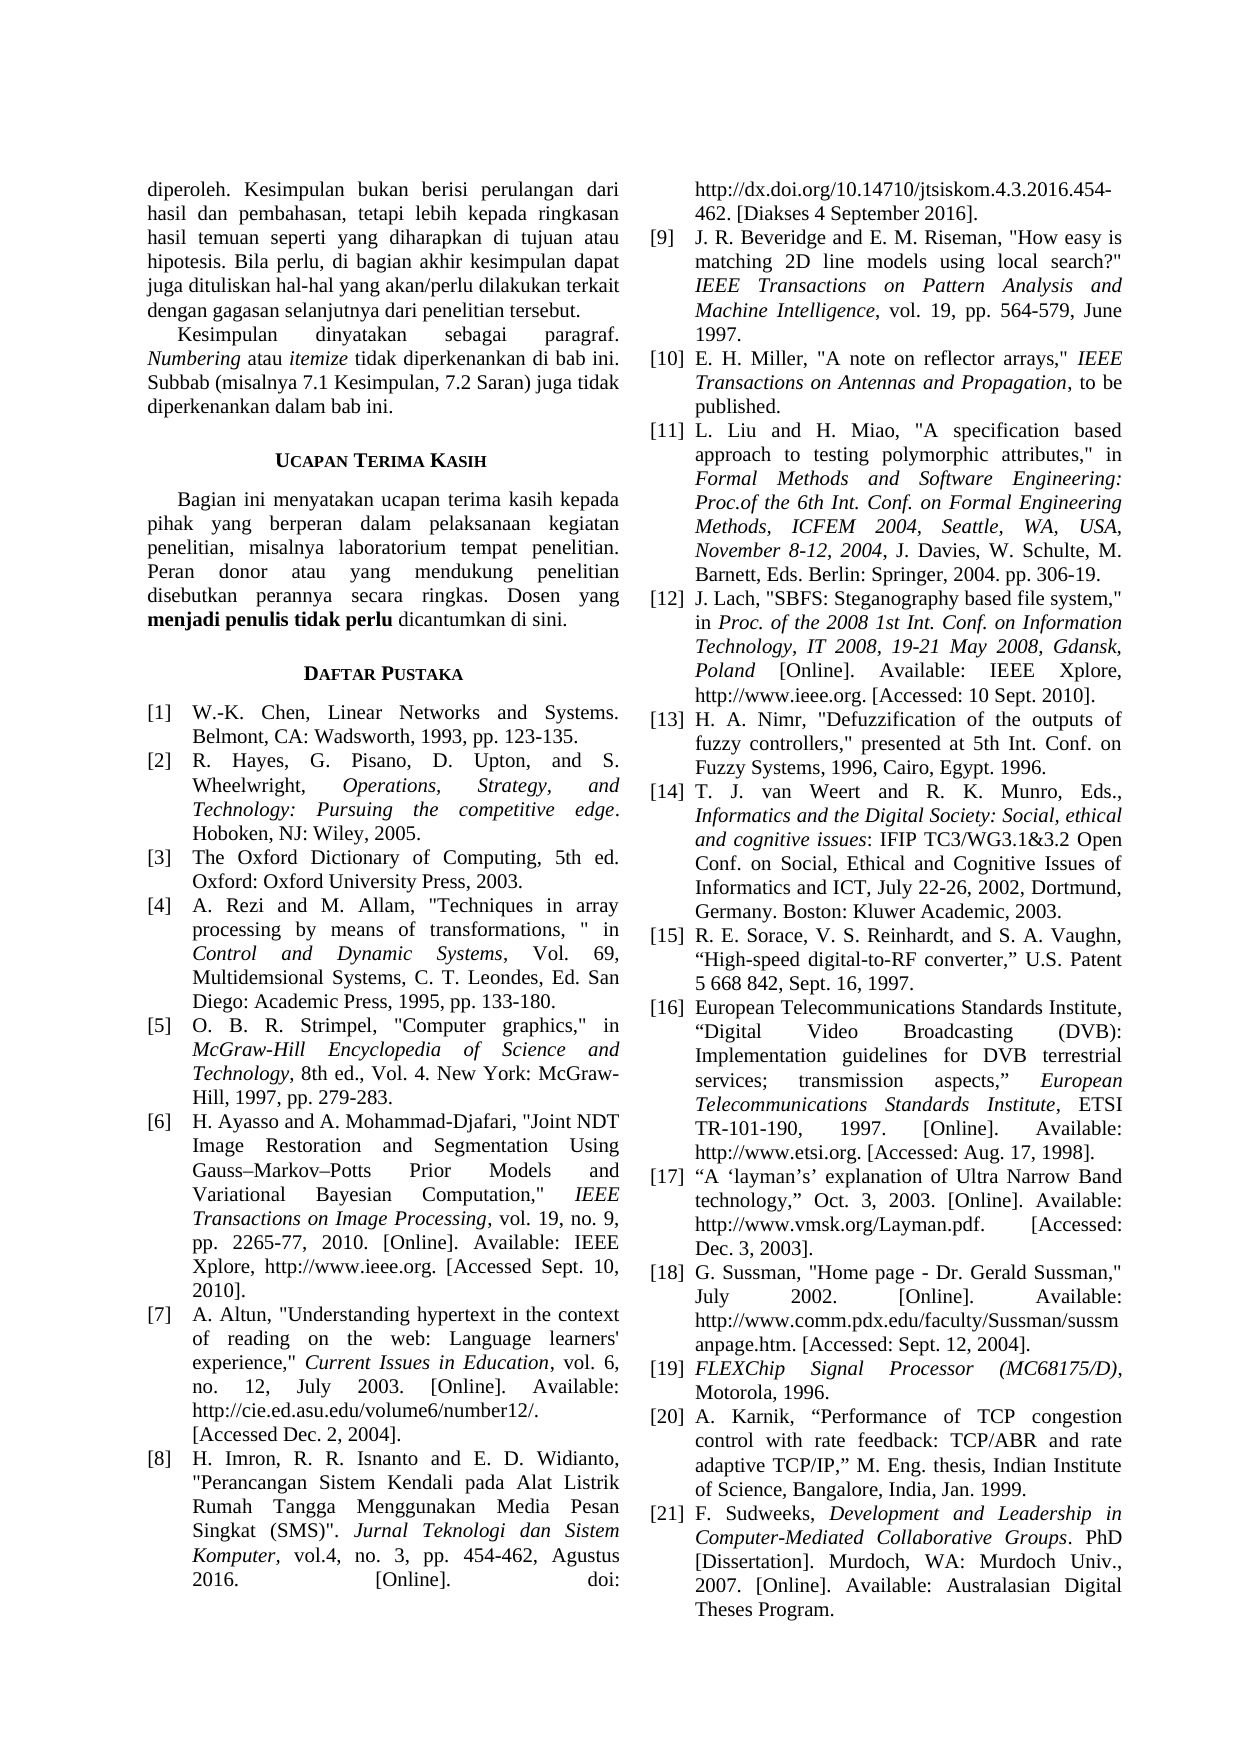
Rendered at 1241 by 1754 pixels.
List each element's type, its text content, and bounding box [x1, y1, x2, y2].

list J. Lach, "SBFS: Steganography based file system," in Proc. of the 2008 1st Int. Conf. on Information Technology, IT 2008, 19-21 May 2008, Gdansk, Poland [Online]. Available: IEEE Xplore, http://www.ieee.org. [Accessed: 10 Sept. 2010]. [650, 586, 1122, 707]
list R. Hayes, G. Pisano, D. Upton, and S. Wheelwright, Operations, Strategy, and Technology: Pursuing the competitive edge. Hoboken, NJ: Wiley, 2005. [147, 748, 620, 845]
text diperoleh. Kesimpulan bukan berisi perulangan dari hasil dan pembahasan, tetapi lebih kepada ringkasan hasil temuan seperti yang diharapkan di tujuan atau hipotesis. Bila perlu, di bagian akhir kesimpulan dapat juga dituliskan hal-hal yang akan/perlu dilakukan terkait dengan gagasan selanjutnya dari penelitian tersebut. [147, 177, 620, 322]
list The Oxford Dictionary of Computing, 5th ed. Oxford: Oxford University Press, 2003. [147, 845, 620, 893]
list L. Liu and H. Miao, "A specification based approach to testing polymorphic attributes," in Formal Methods and Software Engineering: Proc.of the 6th Int. Conf. on Formal Engineering Methods, ICFEM 2004, Seattle, WA, USA, November 8-12, 2004, J. Davies, W. Schulte, M. Barnett, Eds. Berlin: Springer, 2004. pp. 306-19. [650, 418, 1122, 586]
list “A ‘layman’s’ explanation of Ultra Narrow Band technology,” Oct. 3, 2003. [Online]. Available: http://www.vmsk.org/Layman.pdf. [Accessed: Dec. 3, 2003]. [650, 1164, 1122, 1260]
list H. A. Nimr, "Defuzzification of the outputs of fuzzy controllers," presented at 5th Int. Conf. on Fuzzy Systems, 1996, Cairo, Egypt. 1996. [650, 707, 1122, 779]
list T. J. van Weert and R. K. Munro, Eds., Informatics and the Digital Society: Social, ethical and cognitive issues: IFIP TC3/WG3.1&3.2 Open Conf. on Social, Ethical and Cognitive Issues of Informatics and ICT, July 22-26, 2002, Dortmund, Germany. Boston: Kluwer Academic, 2003. [650, 779, 1122, 923]
list O. B. R. Strimpel, "Computer graphics," in McGraw-Hill Encyclopedia of Science and Technology, 8th ed., Vol. 4. New York: McGraw-Hill, 1997, pp. 279-283. [147, 1013, 620, 1109]
list http://dx.doi.org/10.14710/jtsiskom.4.3.2016.454-462. [Diakses 4 September 2016]. [650, 177, 1122, 225]
list H. Ayasso and A. Mohammad-Djafari, "Joint NDT Image Restoration and Segmentation Using Gauss–Markov–Potts Prior Models and Variational Bayesian Computation," IEEE Transactions on Image Processing, vol. 19, no. 9, pp. 2265-77, 2010. [Online]. Available: IEEE Xplore, http://www.ieee.org. [Accessed Sept. 10, 2010]. [147, 1109, 620, 1302]
list A. Altun, "Understanding hypertext in the context of reading on the web: Language learners' experience," Current Issues in Education, vol. 6, no. 12, July 2003. [Online]. Available: http://cie.ed.asu.edu/volume6/number12/. [Accessed Dec. 2, 2004]. [147, 1302, 620, 1446]
list W.-K. Chen, Linear Networks and Systems. Belmont, CA: Wadsworth, 1993, pp. 123-135. [147, 700, 620, 748]
list A. Karnik, “Performance of TCP congestion control with rate feedback: TCP/ABR and rate adaptive TCP/IP,” M. Eng. thesis, Indian Institute of Science, Bangalore, India, Jan. 1999. [650, 1404, 1122, 1501]
list G. Sussman, "Home page - Dr. Gerald Sussman," July 2002. [Online]. Available: http://www.comm.pdx.edu/faculty/Sussman/sussmanpage.htm. [Accessed: Sept. 12, 2004]. [650, 1260, 1122, 1356]
list R. E. Sorace, V. S. Reinhardt, and S. A. Vaughn, “High-speed digital-to-RF converter,” U.S. Patent 5 668 842, Sept. 16, 1997. [650, 923, 1122, 995]
subtitle Daftar Pustaka [147, 661, 620, 685]
list A. Rezi and M. Allam, "Techniques in array processing by means of transformations, " in Control and Dynamic Systems, Vol. 69, Multidemsional Systems, C. T. Leondes, Ed. San Diego: Academic Press, 1995, pp. 133-180. [147, 893, 620, 1013]
list F. Sudweeks, Development and Leadership in Computer-Mediated Collaborative Groups. PhD [Dissertation]. Murdoch, WA: Murdoch Univ., 2007. [Online]. Available: Australasian Digital Theses Program. [650, 1501, 1122, 1621]
subtitle Ucapan Terima Kasih [147, 448, 620, 472]
list FLEXChip Signal Processor (MC68175/D), Motorola, 1996. [650, 1356, 1122, 1404]
list H. Imron, R. R. Isnanto and E. D. Widianto, "Perancangan Sistem Kendali pada Alat Listrik Rumah Tangga Menggunakan Media Pesan Singkat (SMS)". Jurnal Teknologi dan Sistem Komputer, vol.4, no. 3, pp. 454-462, Agustus 2016. [Online]. doi: [147, 1446, 620, 1591]
text Kesimpulan dinyatakan sebagai paragraf. Numbering atau itemize tidak diperkenankan di bab ini. Subbab (misalnya 7.1 Kesimpulan, 7.2 Saran) juga tidak diperkenankan dalam bab ini. [147, 322, 620, 418]
list J. R. Beveridge and E. M. Riseman, "How easy is matching 2D line models using local search?" IEEE Transactions on Pattern Analysis and Machine Intelligence, vol. 19, pp. 564-579, June 1997. [650, 225, 1122, 346]
list European Telecommunications Standards Institute, “Digital Video Broadcasting (DVB): Implementation guidelines for DVB terrestrial services; transmission aspects,” European Telecommunications Standards Institute, ETSI TR-101-190, 1997. [Online]. Available: http://www.etsi.org. [Accessed: Aug. 17, 1998]. [650, 995, 1122, 1164]
list E. H. Miller, "A note on reflector arrays," IEEE Transactions on Antennas and Propagation, to be published. [650, 346, 1122, 418]
text Bagian ini menyatakan ucapan terima kasih kepada pihak yang berperan dalam pelaksanaan kegiatan penelitian, misalnya laboratorium tempat penelitian. Peran donor atau yang mendukung penelitian disebutkan perannya secara ringkas. Dosen yang menjadi penulis tidak perlu dicantumkan di sini. [147, 487, 620, 631]
